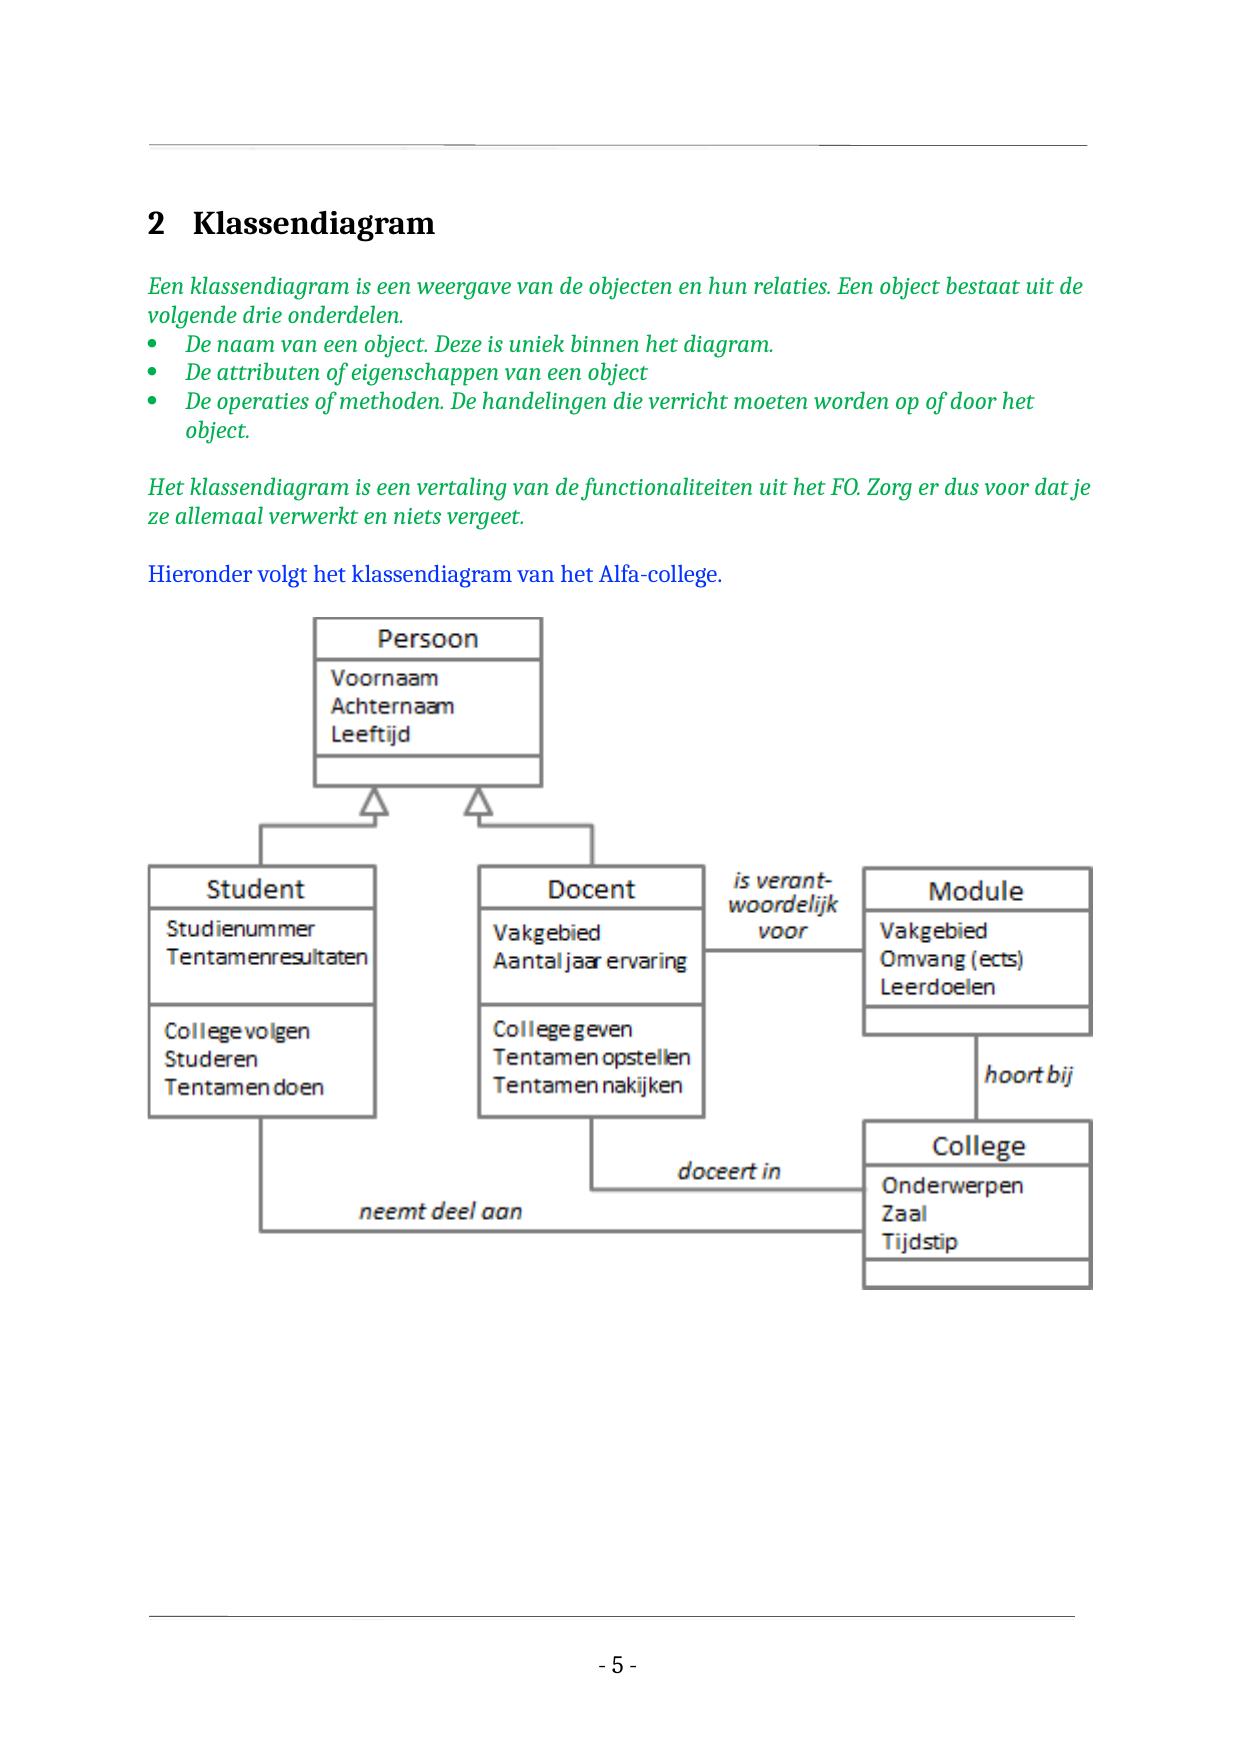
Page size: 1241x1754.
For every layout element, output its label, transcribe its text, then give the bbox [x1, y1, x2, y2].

subtitle Klassendiagram [148, 204, 1092, 243]
list De naam van een object. Deze is uniek binnen het diagram. [148, 329, 1092, 358]
text Het klassendiagram is een vertaling van de functionaliteiten uit het FO. Zorg er dus voor dat je ze allemaal verwerkt en niets vergeet. [148, 473, 1092, 531]
list De attributen of eigenschappen van een object [148, 358, 1092, 387]
text Een klassendiagram is een weergave van de objecten en hun relaties. Een object bestaat uit de volgende drie onderdelen. [148, 272, 1092, 329]
list De operaties of methoden. De handelingen die verricht moeten worden op of door het object. [148, 387, 1092, 444]
picture [147, 617, 1093, 1290]
text Hieronder volgt het klassendiagram van het Alfa-college. [148, 559, 1092, 588]
